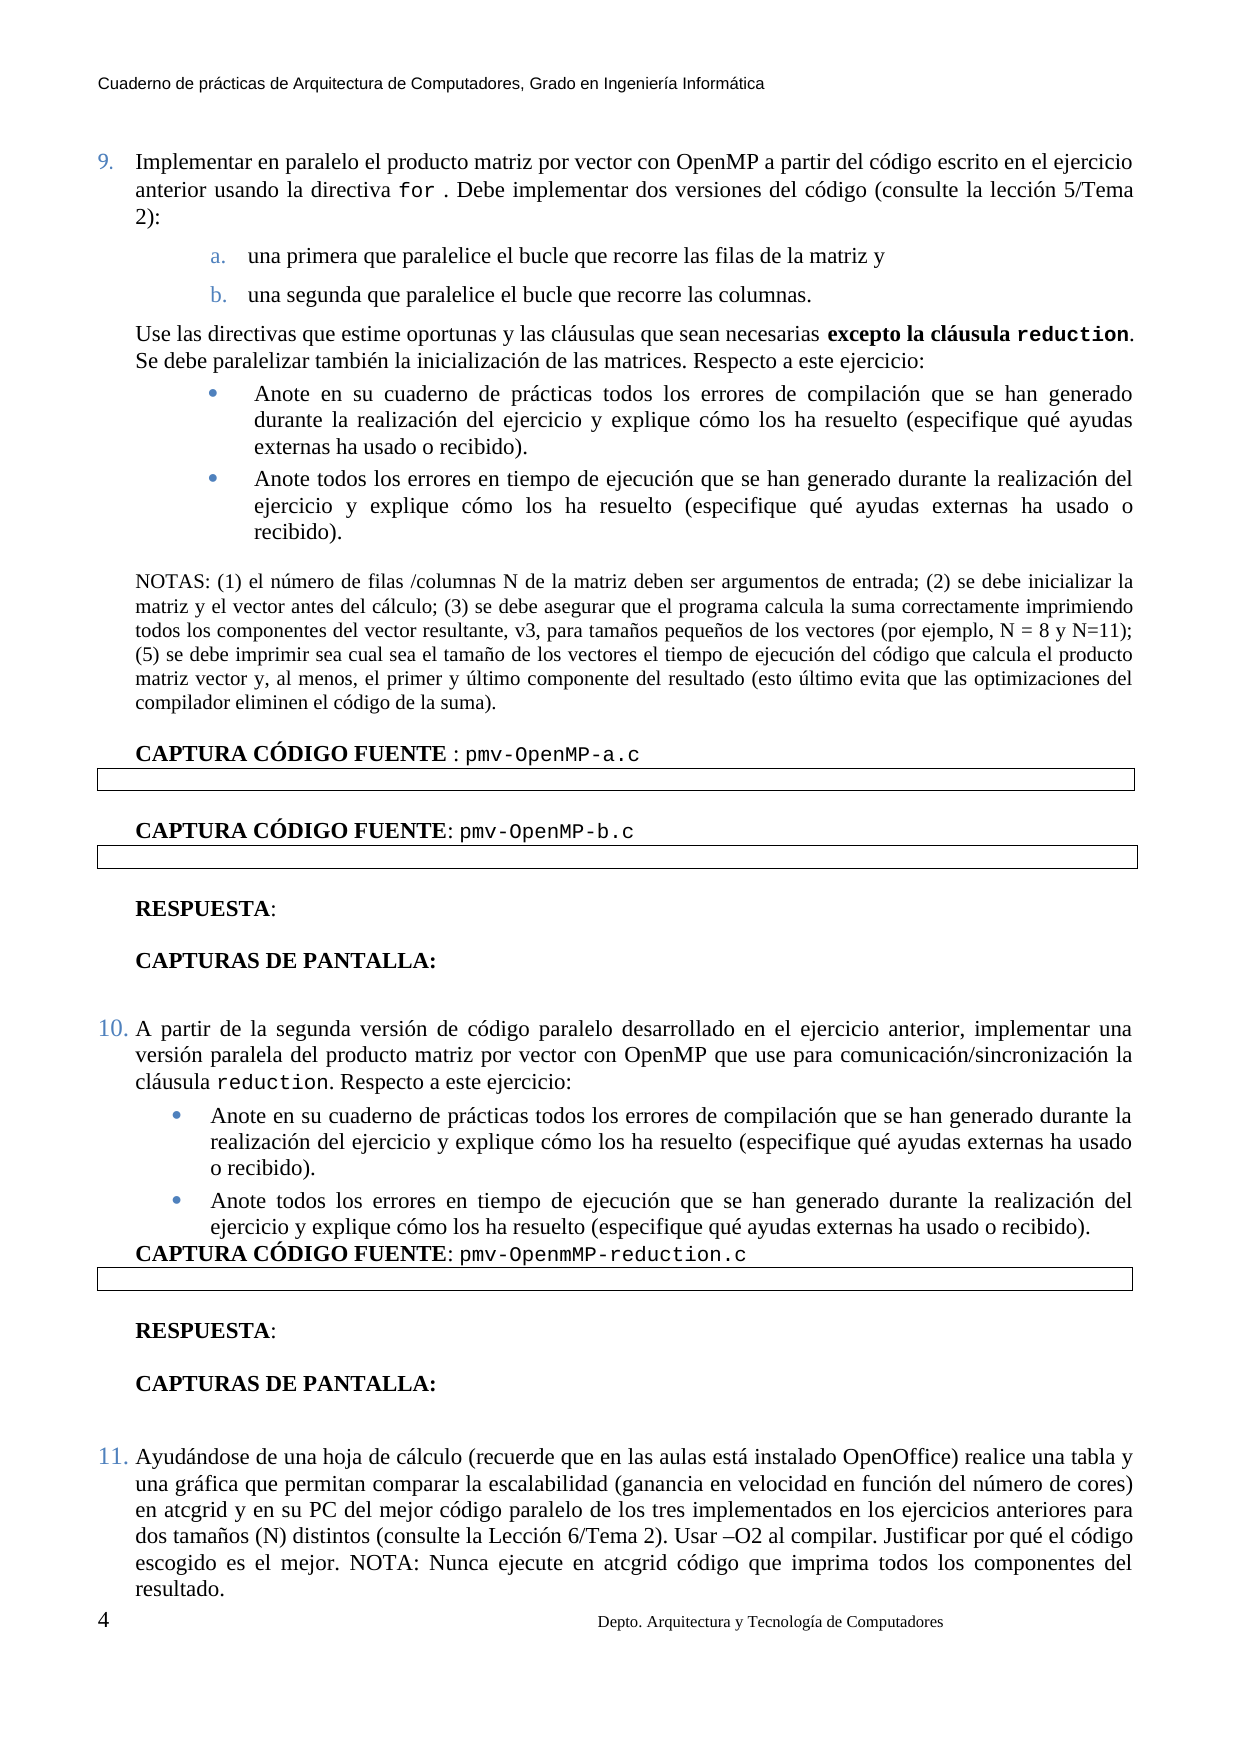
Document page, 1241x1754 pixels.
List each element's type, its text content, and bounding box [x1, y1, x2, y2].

list Anote todos los errores en tiempo de ejecución que se han generado durante la realización del ejercicio y explique cómo los ha resuelto (especifique qué ayudas externas ha usado o recibido). [209, 465, 1135, 544]
text CAPTURAS DE PANTALLA: [135, 947, 1135, 974]
table_header [98, 769, 1134, 790]
text CAPTURA CÓDIGO FUENTE: pmv-OpenMP-b.c [135, 817, 1135, 845]
text CAPTURA CÓDIGO FUENTE : pmv-OpenMP-a.c [135, 740, 1135, 768]
text RESPUESTA: [135, 895, 1135, 921]
list A partir de la segunda versión de código paralelo desarrollado en el ejercicio anterior, implementar una versión paralela del producto matriz por vector con OpenMP que use para comunicación/sincronización la cláusula reduction. Respecto a este ejercicio: [98, 1013, 1135, 1095]
text CAPTURAS DE PANTALLA: [135, 1370, 1135, 1396]
list Use las directivas que estime oportunas y las cláusulas que sean necesarias excepto la cláusula reduction. Se debe paralelizar también la inicialización de las matrices. Respecto a este ejercicio: [135, 320, 1135, 374]
list Anote todos los errores en tiempo de ejecución que se han generado durante la realización del ejercicio y explique cómo los ha resuelto (especifique qué ayudas externas ha usado o recibido). [173, 1187, 1135, 1240]
list Anote en su cuaderno de prácticas todos los errores de compilación que se han generado durante la realización del ejercicio y explique cómo los ha resuelto (especifique qué ayudas externas ha usado o recibido). [209, 380, 1135, 459]
text CAPTURA CÓDIGO FUENTE: pmv-OpenmMP-reduction.c [135, 1240, 1135, 1267]
table_header [98, 1268, 1132, 1289]
list Anote en su cuaderno de prácticas todos los errores de compilación que se han generado durante la realización del ejercicio y explique cómo los ha resuelto (especifique qué ayudas externas ha usado o recibido). [173, 1102, 1135, 1181]
list una primera que paralelice el bucle que recorre las filas de la matriz y [210, 242, 1135, 268]
table_header [98, 846, 1137, 867]
list Implementar en paralelo el producto matriz por vector con OpenMP a partir del código escrito en el ejercicio anterior usando la directiva for . Debe implementar dos versiones del código (consulte la lección 5/Tema 2): [98, 148, 1135, 230]
list Ayudándose de una hoja de cálculo (recuerde que en las aulas está instalado OpenOffice) realice una tabla y una gráfica que permitan comparar la escalabilidad (ganancia en velocidad en función del número de cores) en atcgrid y en su PC del mejor código paralelo de los tres implementados en los ejercicios anteriores para dos tamaños (N) distintos (consulte la Lección 6/Tema 2). Usar –O2 al compilar. Justificar por qué el código escogido es el mejor. NOTA: Nunca ejecute en atcgrid código que imprima todos los componentes del resultado. [98, 1441, 1135, 1602]
list una segunda que paralelice el bucle que recorre las columnas. [210, 281, 1135, 307]
text RESPUESTA: [135, 1317, 1135, 1343]
list NOTAS: (1) el número de filas /columnas N de la matriz deben ser argumentos de entrada; (2) se debe inicializar la matriz y el vector antes del cálculo; (3) se debe asegurar que el programa calcula la suma correctamente imprimiendo todos los componentes del vector resultante, v3, para tamaños pequeños de los vectores (por ejemplo, N = 8 y N=11); (5) se debe imprimir sea cual sea el tamaño de los vectores el tiempo de ejecución del código que calcula el producto matriz vector y, al menos, el primer y último componente del resultado (esto último evita que las optimizaciones del compilador eliminen el código de la suma). [135, 569, 1135, 714]
